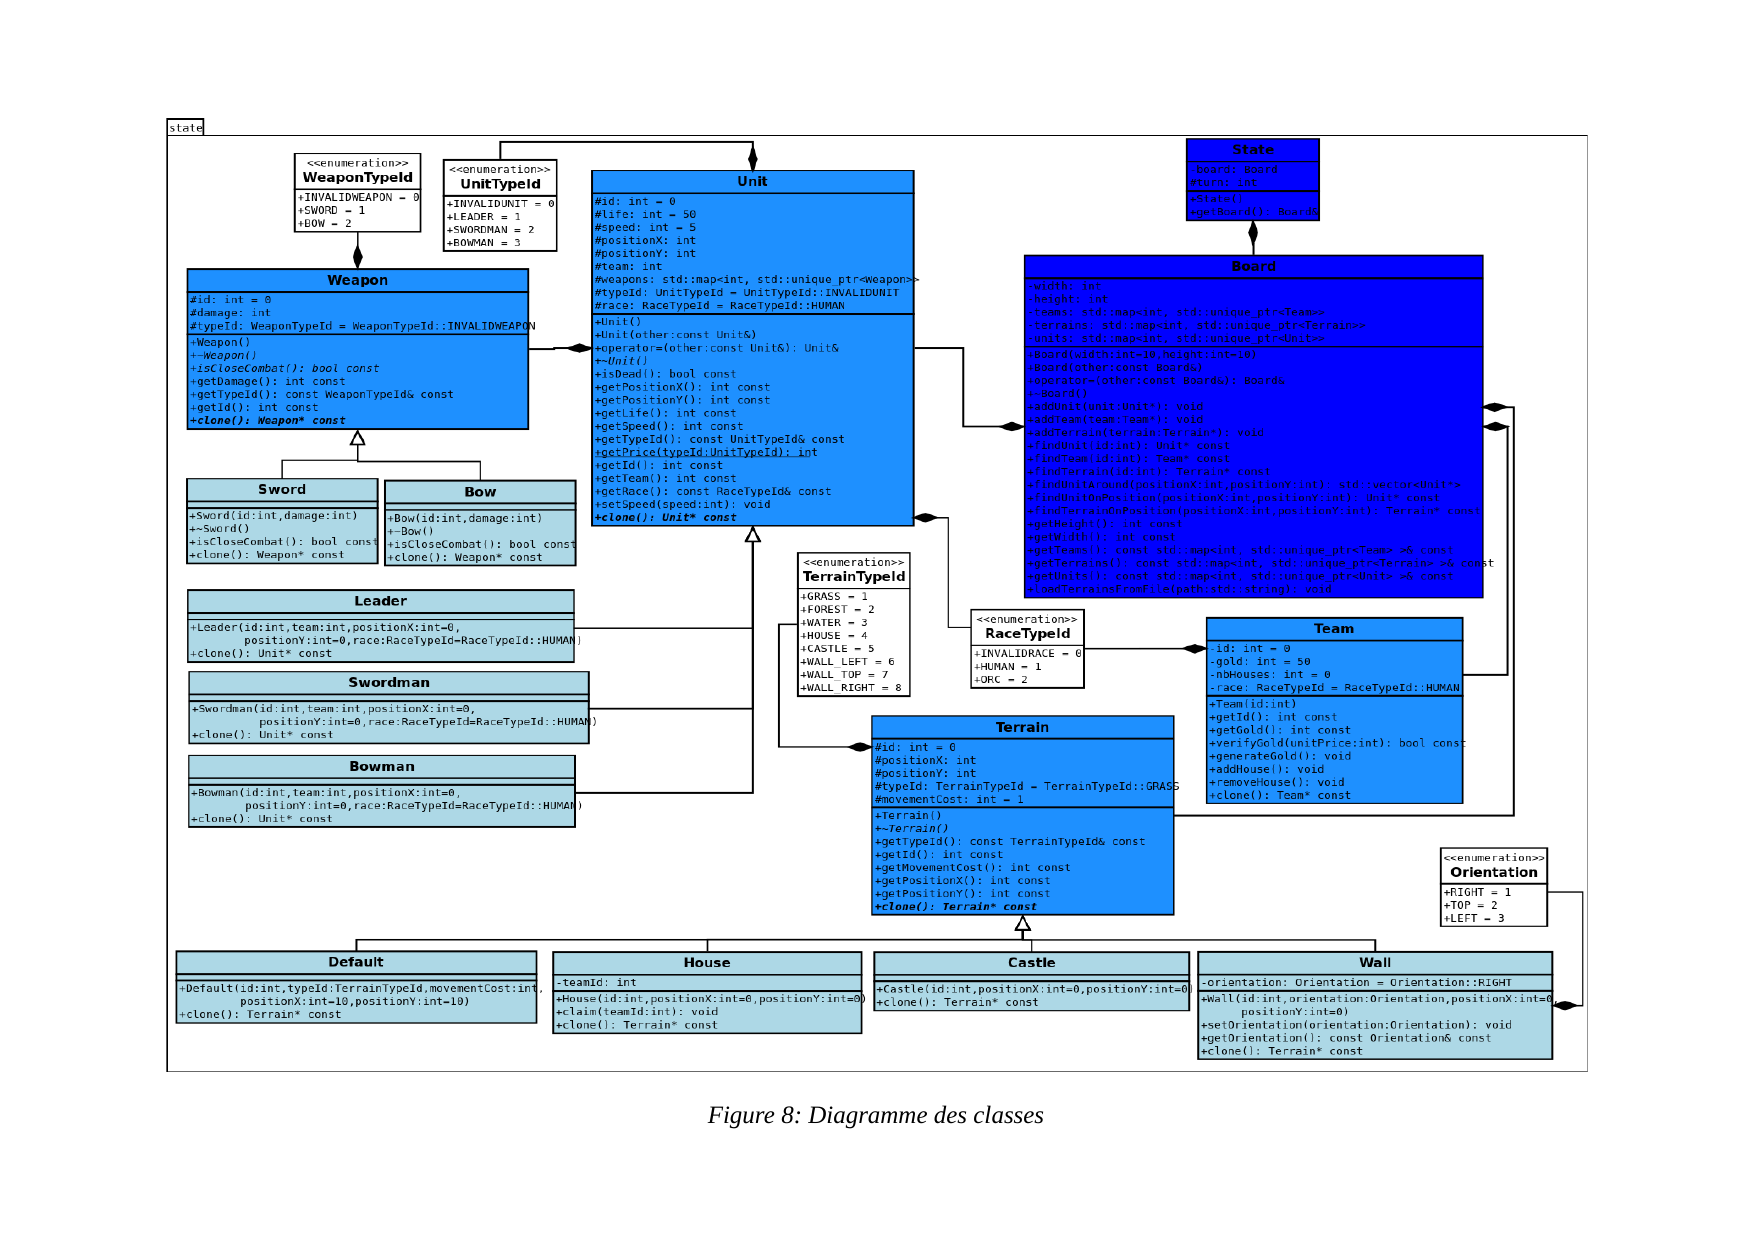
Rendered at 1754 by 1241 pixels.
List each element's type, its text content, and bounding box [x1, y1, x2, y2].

picture [166, 118, 1588, 1072]
text Figure 8: Diagramme des classes [166, 1072, 1588, 1129]
